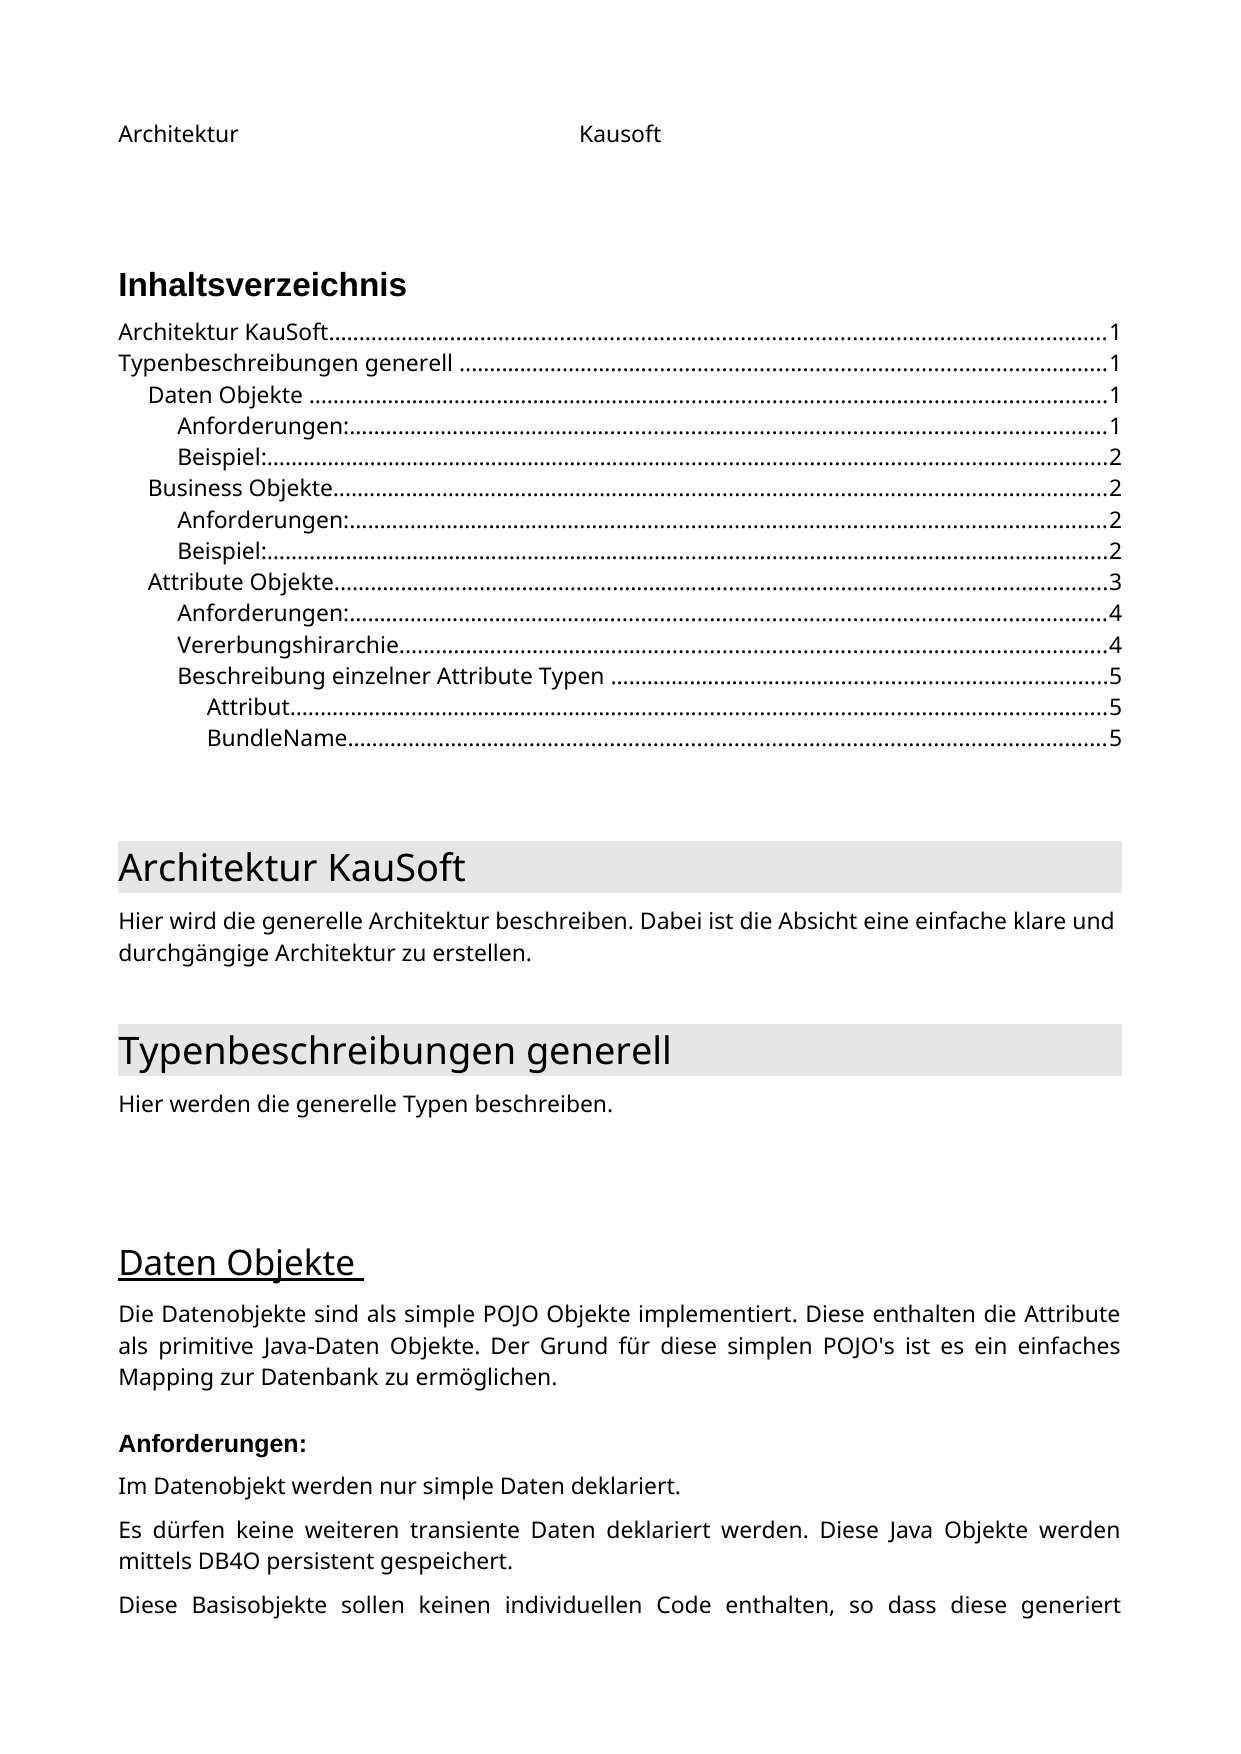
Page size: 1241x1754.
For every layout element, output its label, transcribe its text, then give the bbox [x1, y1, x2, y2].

text Beispiel: 2 [177, 535, 1122, 566]
text Anforderungen: 2 [177, 504, 1122, 535]
text BundleName 5 [207, 722, 1122, 754]
text Hier werden die generelle Typen beschreiben. [118, 1088, 1122, 1119]
text Diese Basisobjekte sollen keinen individuellen Code enthalten, so dass diese generiert [118, 1589, 1122, 1620]
text Hier wird die generelle Architektur beschreiben. Dabei ist die Absicht eine einfache klare und durchgängige Architektur zu erstellen. [118, 905, 1122, 968]
subtitle Architektur KauSoft [118, 841, 1122, 893]
text Architektur KauSoft 1 [118, 316, 1122, 347]
text Im Datenobjekt werden nur simple Daten deklariert. [118, 1470, 1122, 1501]
text Business Objekte 2 [148, 472, 1122, 504]
text Es dürfen keine weiteren transiente Daten deklariert werden. Diese Java Objekte werden mittels DB4O persistent gespeichert. [118, 1514, 1122, 1576]
text Typenbeschreibungen generell 1 [118, 347, 1122, 379]
text Anforderungen: 1 [177, 410, 1122, 441]
text Vererbungshirarchie 4 [177, 629, 1122, 660]
subtitle Typenbeschreibungen generell [118, 1024, 1122, 1076]
text Die Datenobjekte sind als simple POJO Objekte implementiert. Diese enthalten die Attribute als primitive Java-Daten Objekte. Der Grund für diese simplen POJO's ist es ein einfaches Mapping zur Datenbank zu ermöglichen. [118, 1298, 1122, 1392]
text Attribute Objekte 3 [148, 566, 1122, 597]
text Beschreibung einzelner Attribute Typen 5 [177, 660, 1122, 691]
subtitle Inhaltsverzeichnis [118, 266, 1122, 304]
subtitle Daten Objekte [118, 1238, 1122, 1286]
text Anforderungen: 4 [177, 597, 1122, 629]
text Attribut 5 [207, 691, 1122, 722]
subtitle Anforderungen: [118, 1430, 1122, 1458]
text Beispiel: 2 [177, 441, 1122, 472]
text Daten Objekte 1 [148, 379, 1122, 410]
